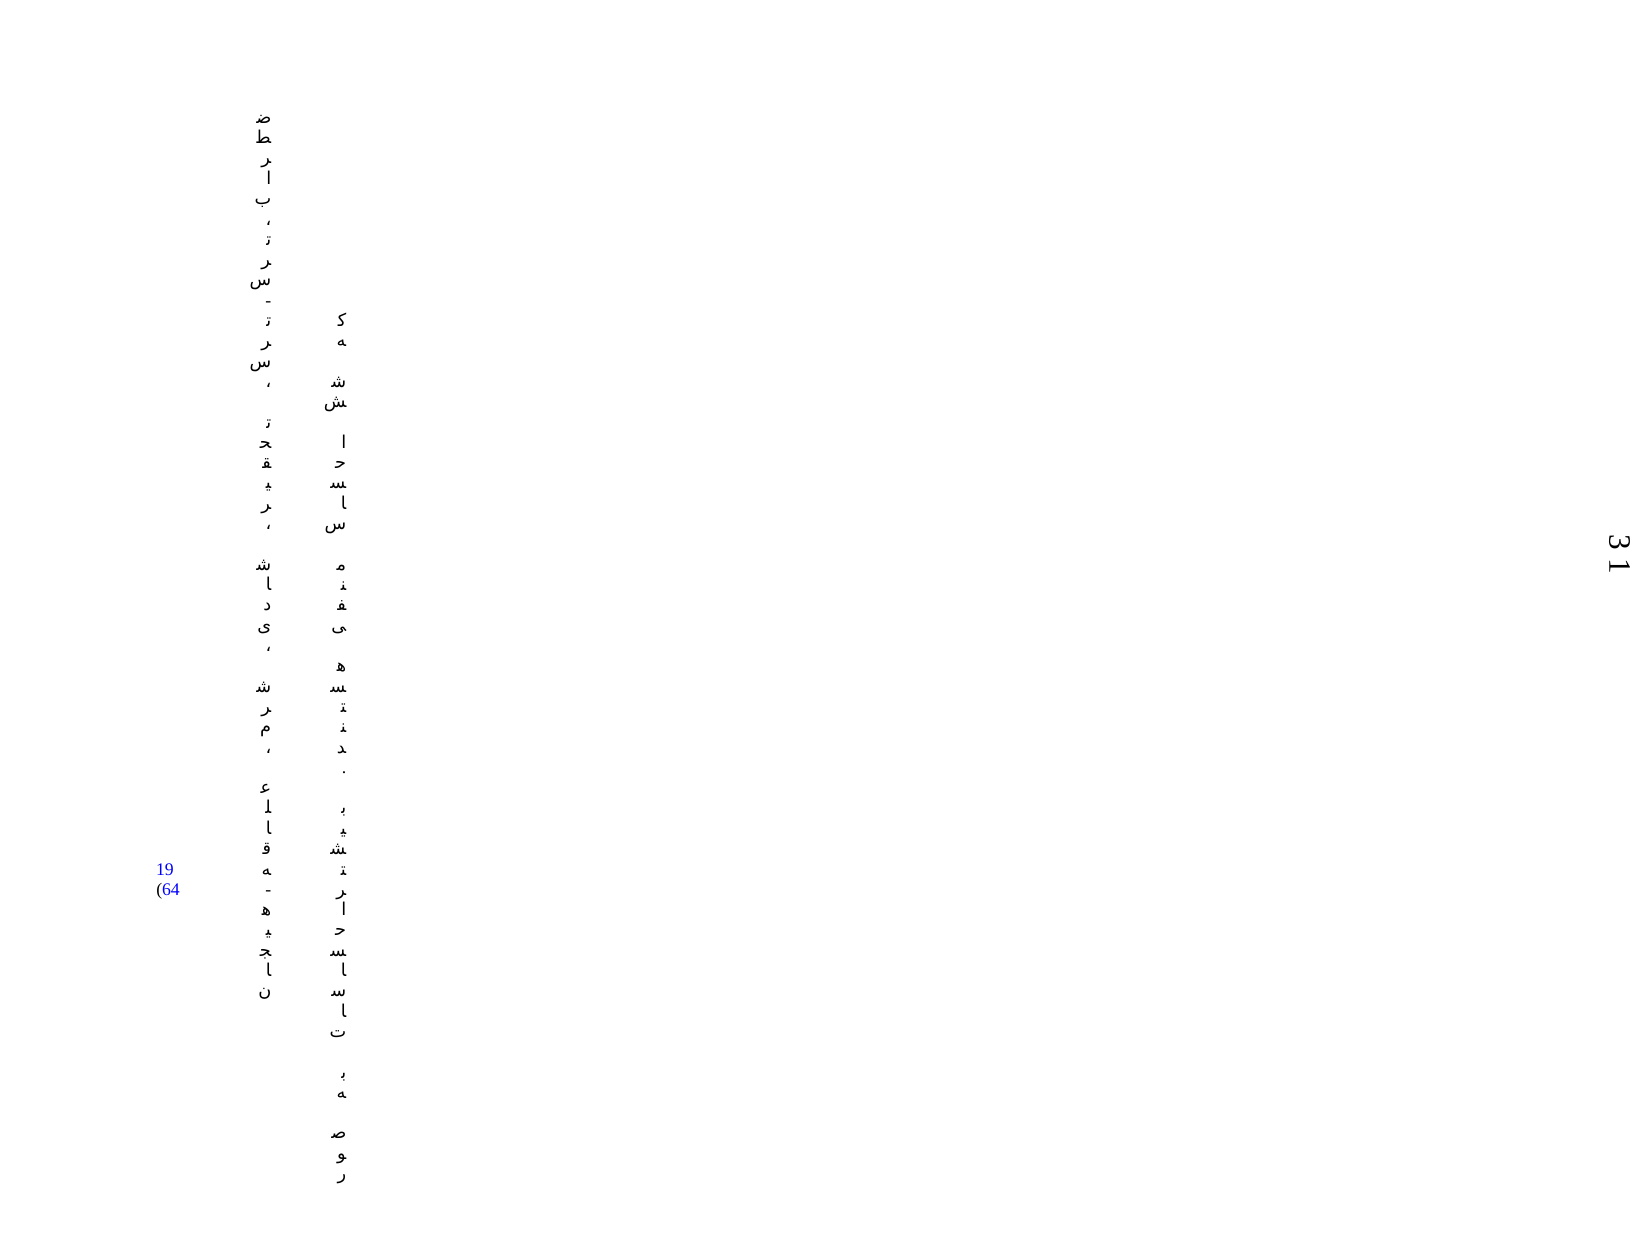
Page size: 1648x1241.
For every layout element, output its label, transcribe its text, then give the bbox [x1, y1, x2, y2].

table_cell 1964) [156, 229, 194, 899]
table_cell 9 [231, 107, 269, 229]
table_cell ترس-ترس، تحقیر، شادی، شرم، علاقه- [269, 229, 306, 899]
table_cell [381, 899, 419, 1183]
table_cell [156, 899, 194, 1183]
table_cell [194, 899, 231, 1183]
table_cell [194, 229, 231, 899]
table_cell [231, 899, 269, 1183]
table_cell مدل تامکینز (تامکینز و مک کارتر [156, 107, 194, 229]
table_cell [306, 899, 344, 1183]
table_cell که شش احساس منفی هستند. بیشتر [344, 229, 381, 899]
table_header 1 3 [1603, 535, 1640, 620]
table_cell [306, 229, 344, 899]
table_cell [381, 229, 419, 899]
table_cell [381, 107, 419, 229]
table_cell [231, 229, 269, 899]
table_cell انزجار، تعجب - مبهوت کننده، خشم - خشم، اضطراب، [269, 107, 306, 229]
table_cell احساسات به صورت یک جفت تعریف می شوند [344, 899, 381, 1183]
table_cell دسته بندی [194, 107, 231, 229]
table_cell هیجان [269, 899, 306, 1183]
